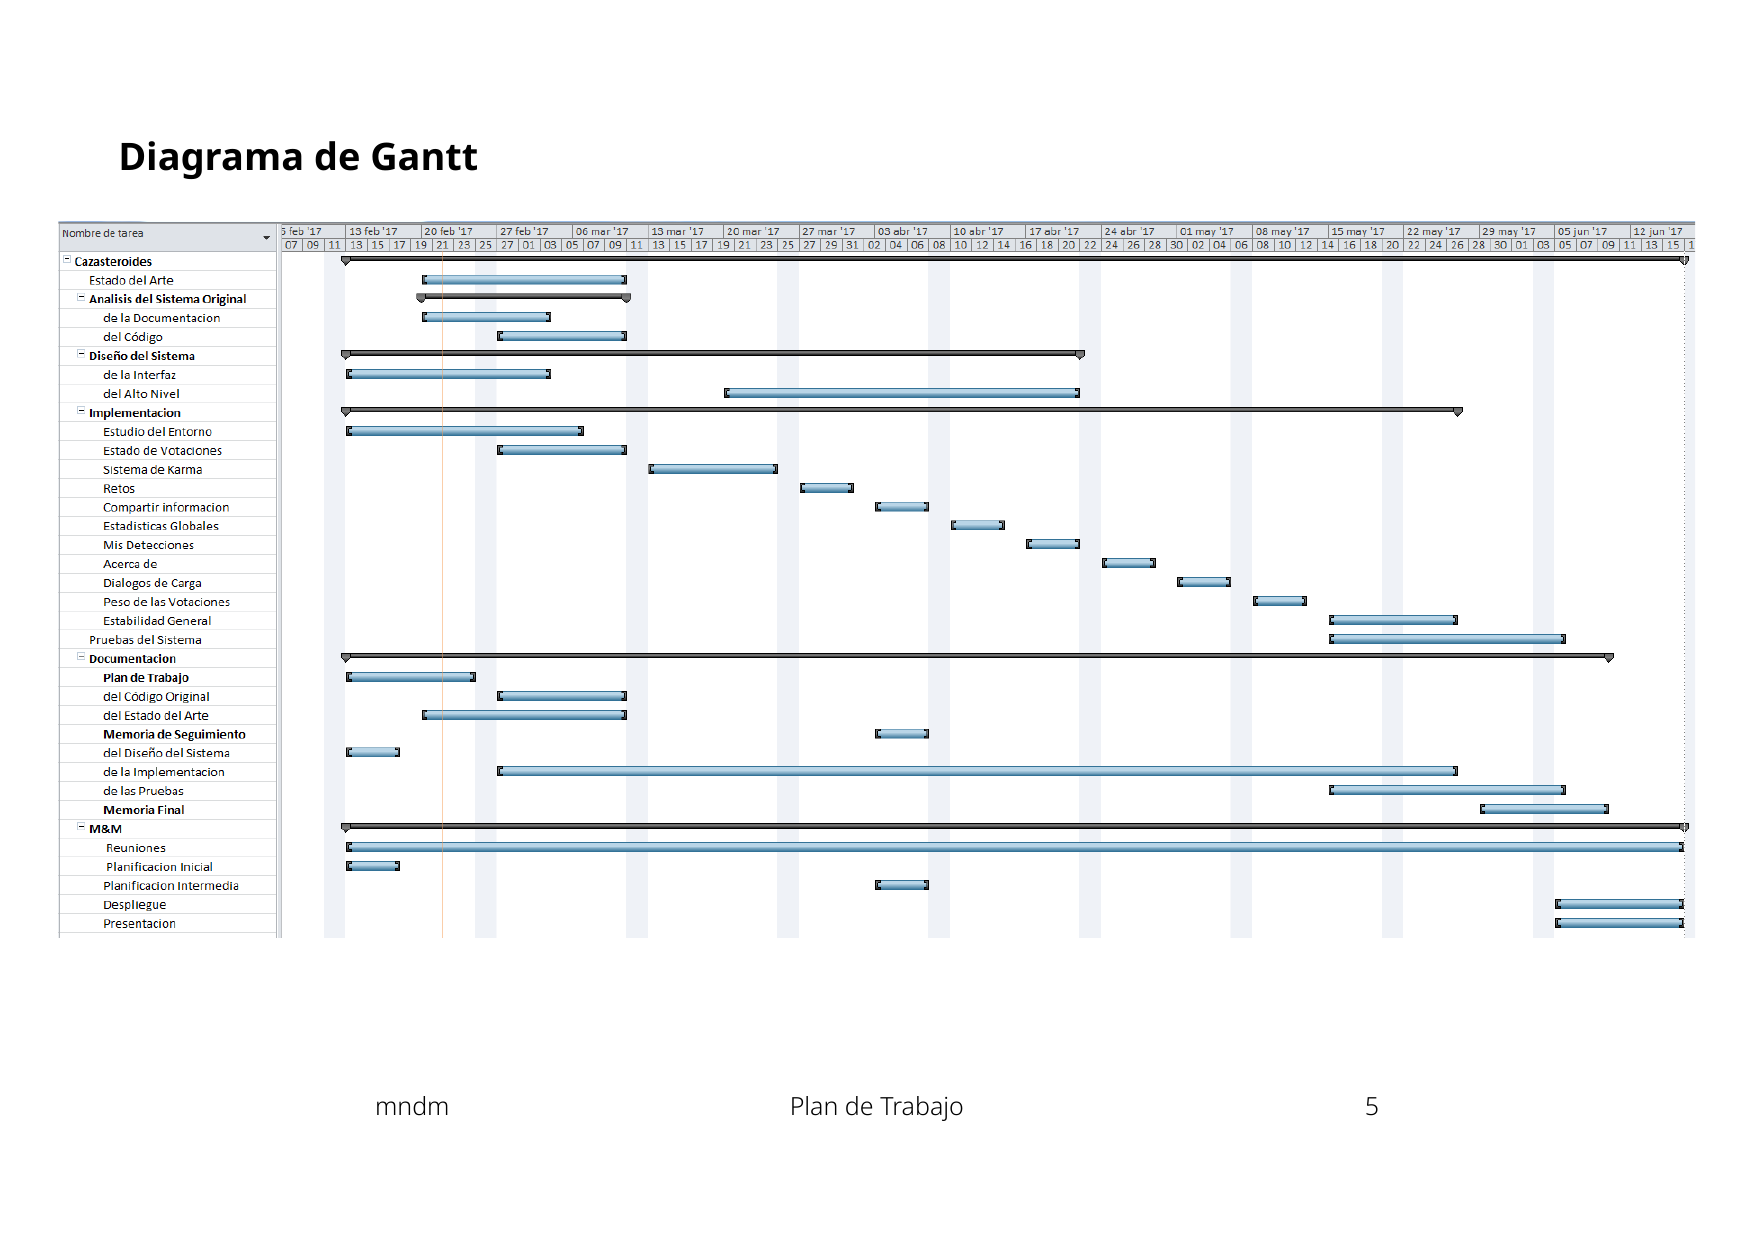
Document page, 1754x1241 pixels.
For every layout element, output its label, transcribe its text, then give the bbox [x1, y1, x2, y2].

subtitle Diagrama de Gantt [118, 130, 1635, 182]
picture [58, 221, 1696, 938]
